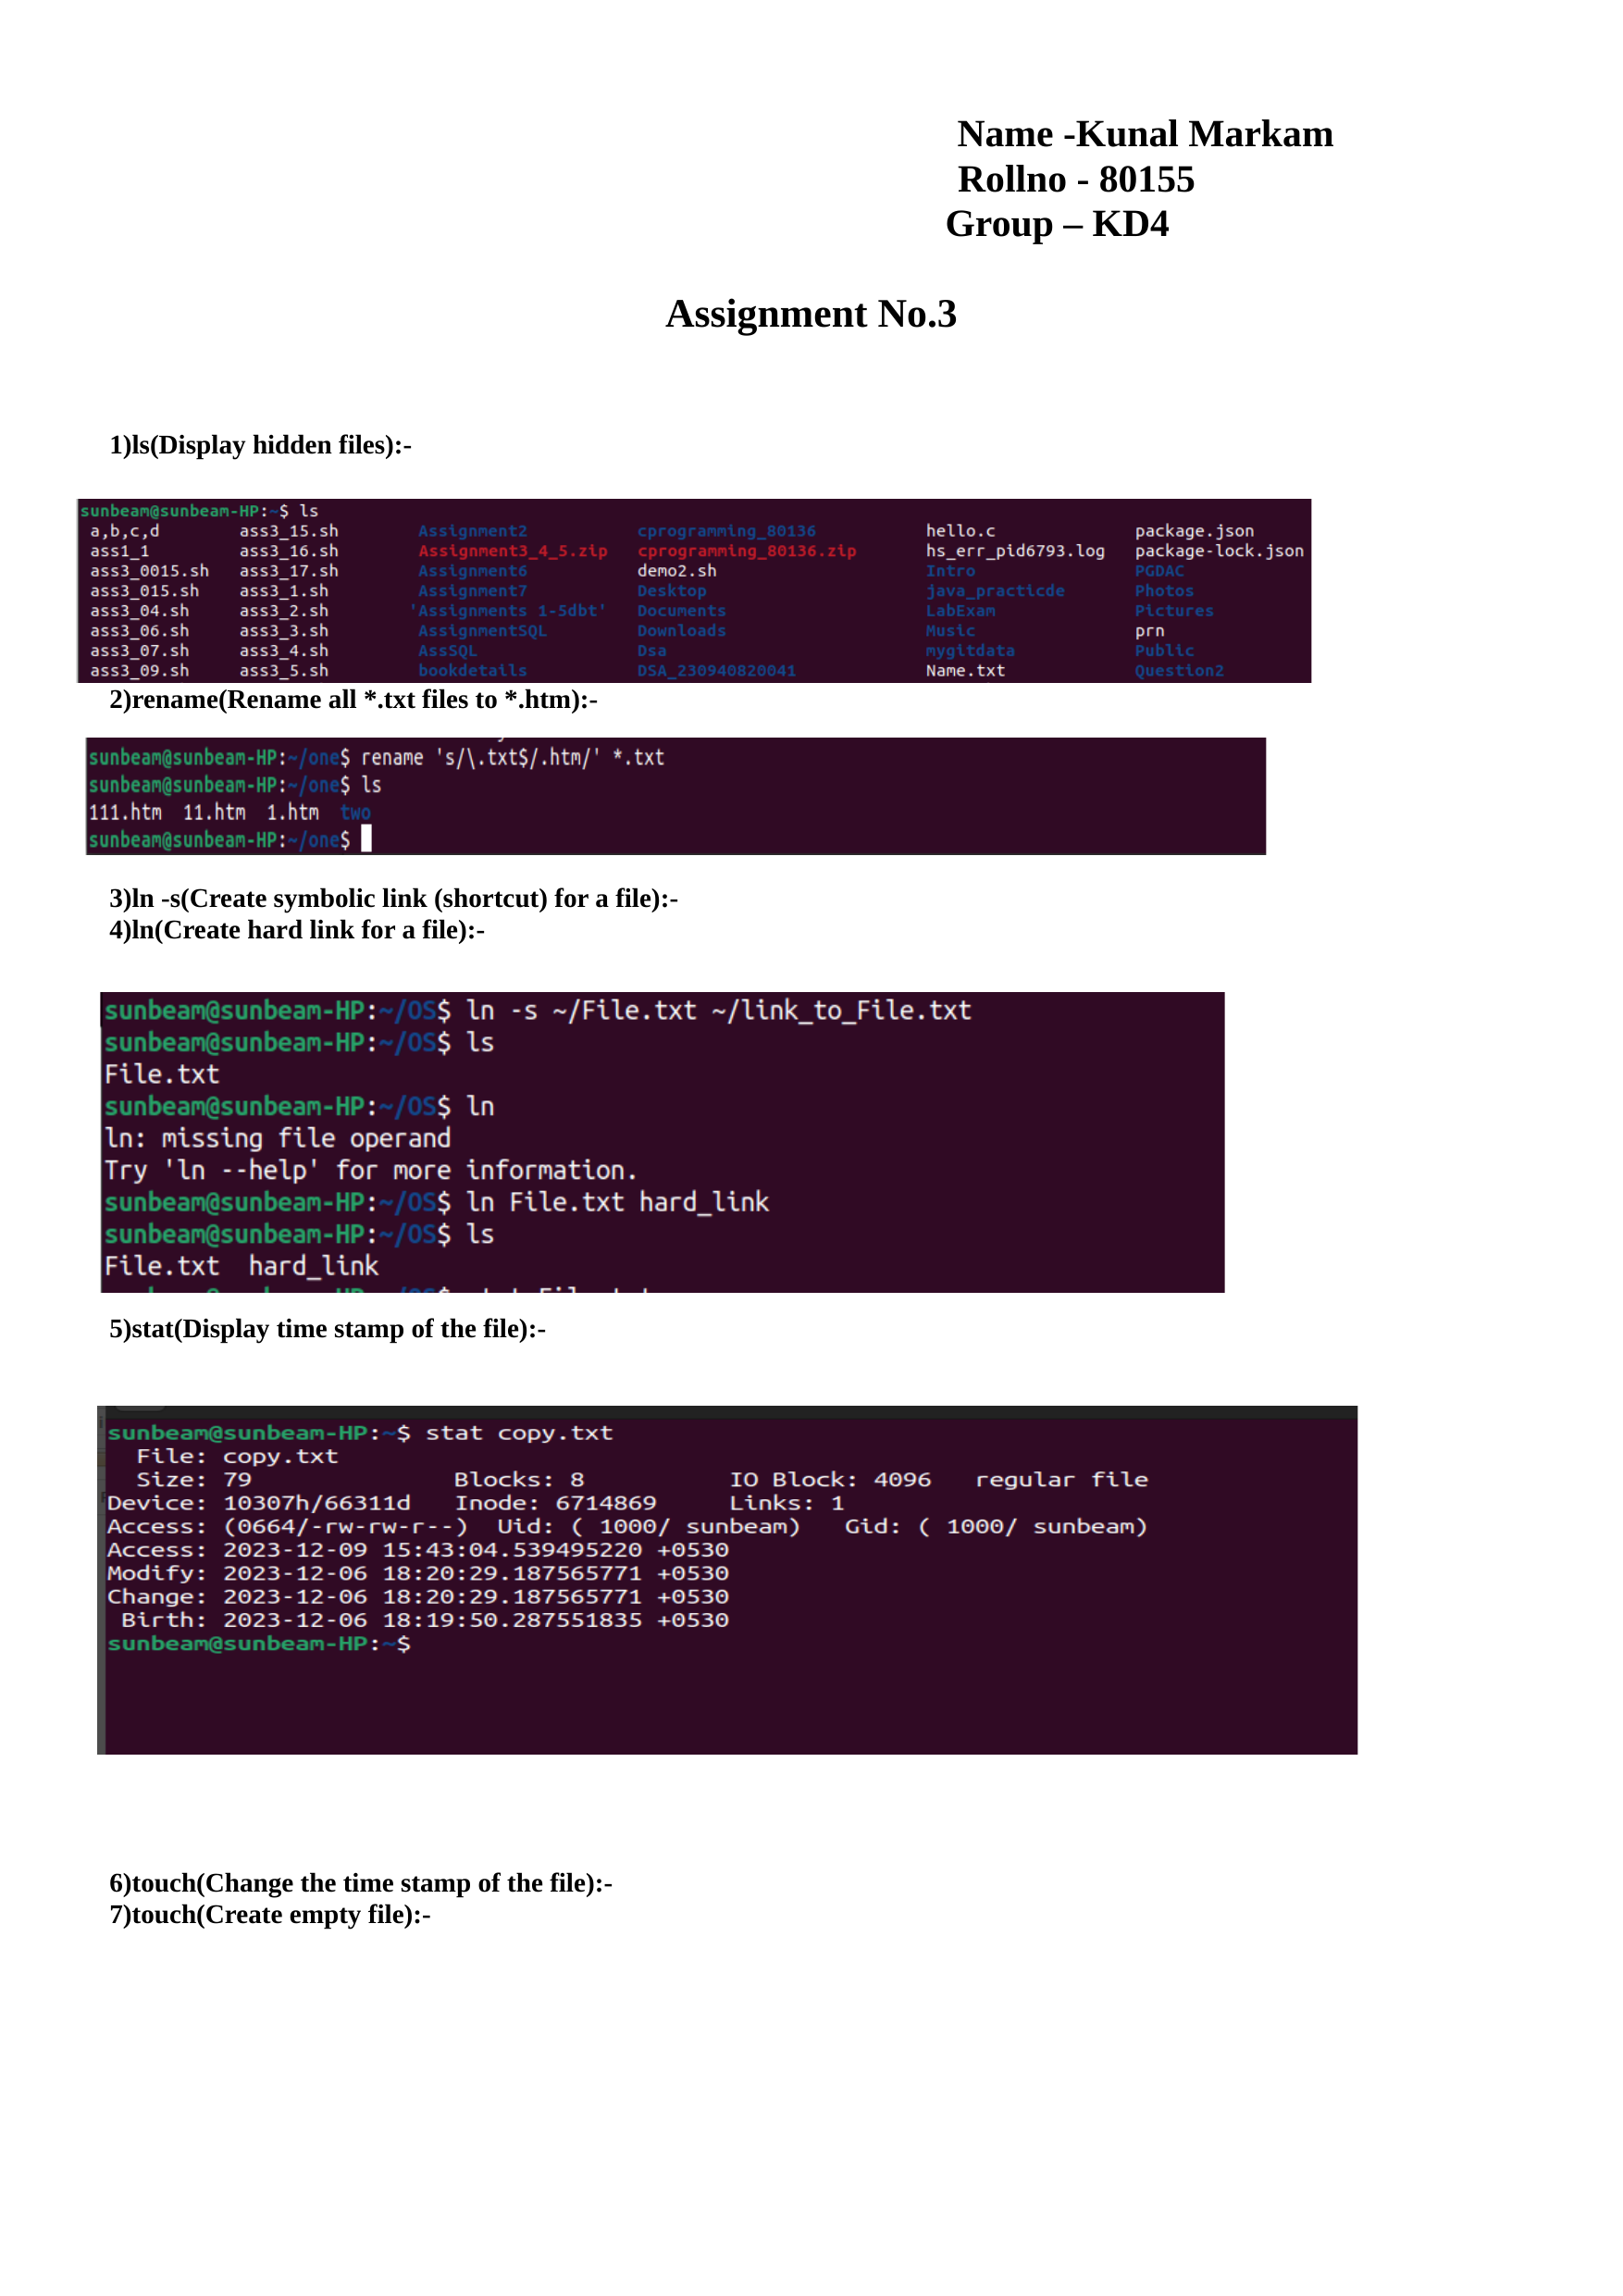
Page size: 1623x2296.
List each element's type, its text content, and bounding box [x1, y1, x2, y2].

text 3)ln -s(Create symbolic link (shortcut) for a file):- [109, 882, 1514, 913]
text 5)stat(Display time stamp of the file):- [109, 1312, 1514, 1344]
text Assignment No.3 [109, 289, 1514, 335]
text 2)rename(Rename all *.txt files to *.htm):- [109, 579, 1514, 714]
text 6)touch(Change the time stamp of the file):- [109, 1867, 1514, 1898]
text Group – KD4 [109, 200, 1514, 244]
text 4)ln(Create hard link for a file):- [109, 913, 1514, 945]
text 1)ls(Display hidden files):- [109, 428, 1514, 460]
text Name -Kunal Markam [109, 109, 1514, 155]
text 7)touch(Create empty file):- [109, 1898, 1514, 1929]
text Rollno - 80155 [109, 155, 1514, 200]
